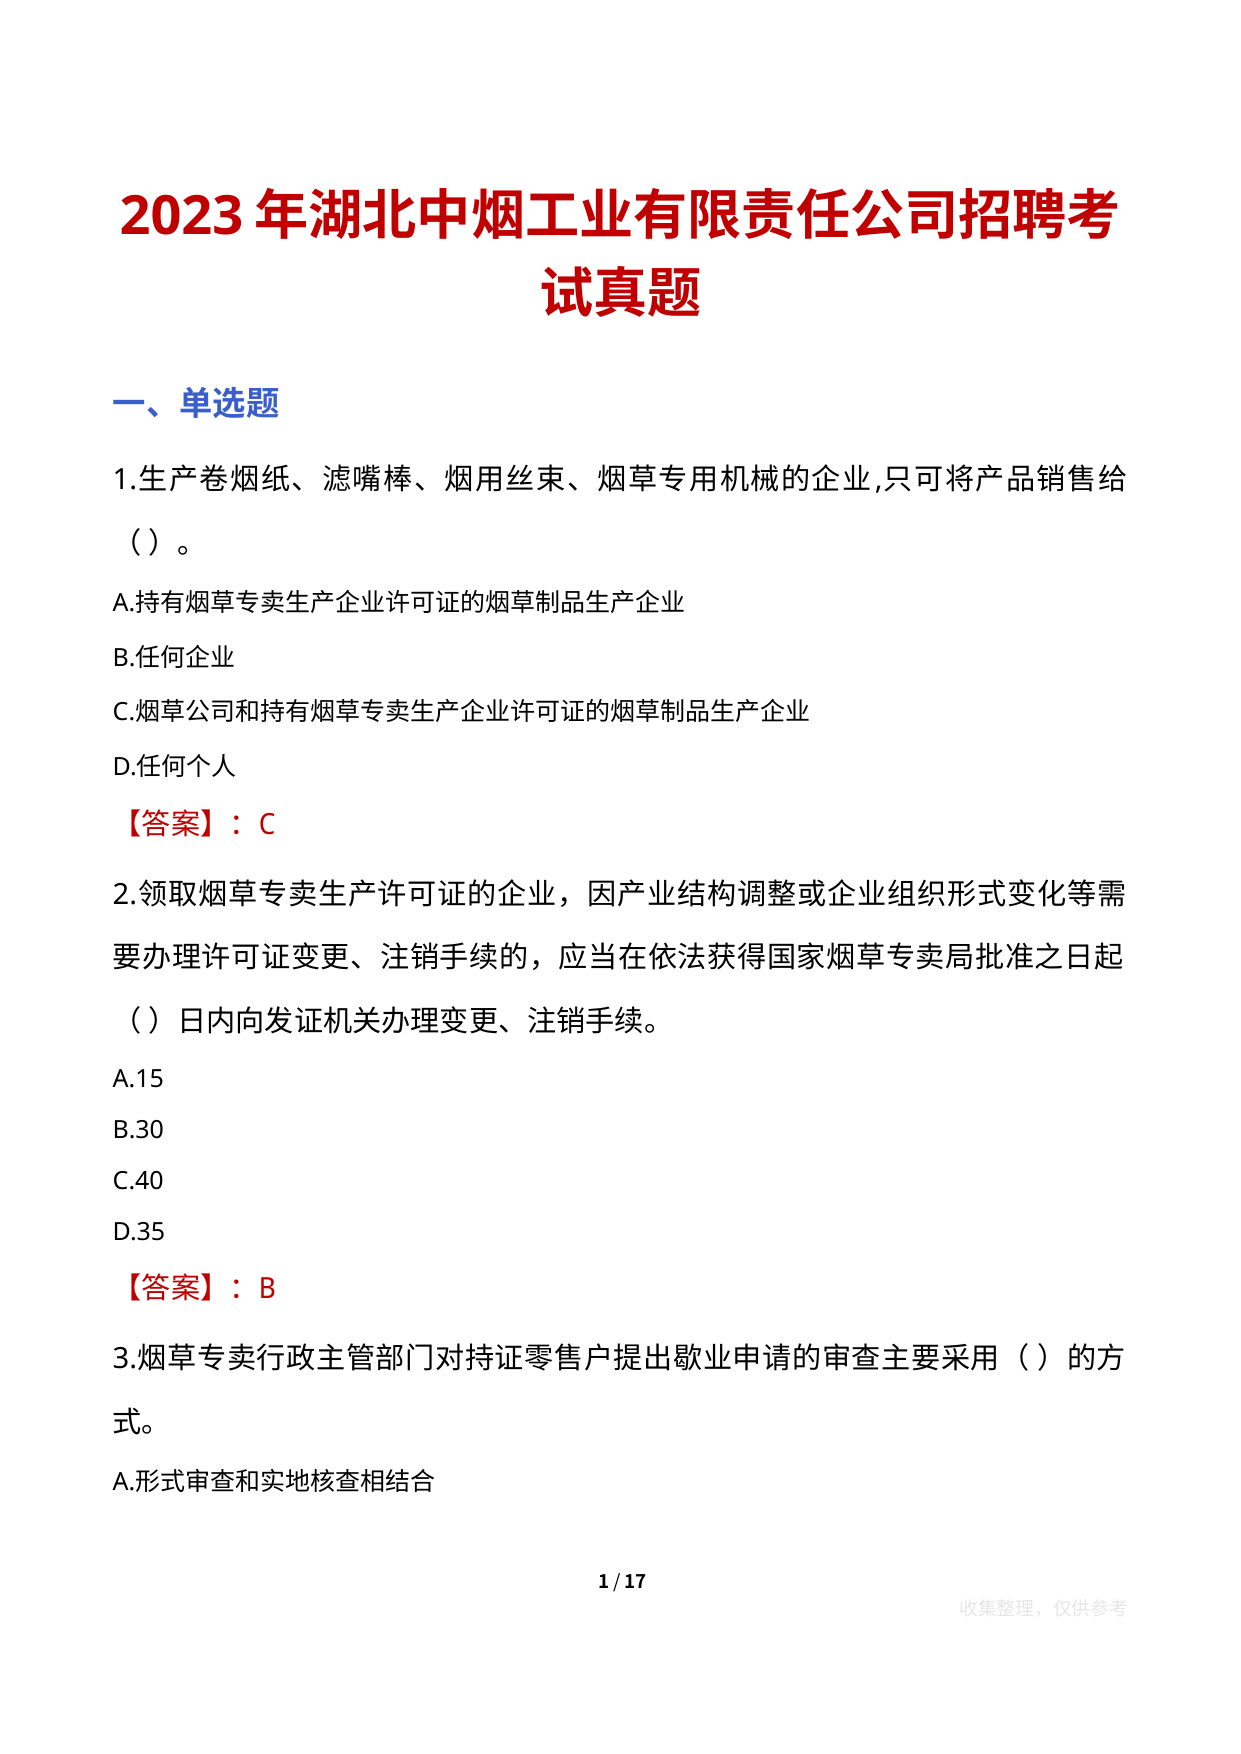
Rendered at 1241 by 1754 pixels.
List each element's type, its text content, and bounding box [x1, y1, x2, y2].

text B.任何企业 [112, 637, 1128, 673]
text 1.生产卷烟纸、滤嘴棒、烟用丝束、烟草专用机械的企业,只可将产品销售给（ ）。 [112, 456, 1128, 562]
text 【答案】：C [112, 800, 1128, 843]
text D.任何个人 [112, 746, 1128, 782]
text C.烟草公司和持有烟草专卖生产企业许可证的烟草制品生产企业 [112, 692, 1128, 728]
text C.40 [112, 1163, 1128, 1197]
text 2.领取烟草专卖生产许可证的企业，因产业结构调整或企业组织形式变化等需要办理许可证变更、注销手续的，应当在依法获得国家烟草专卖局批准之日起（ ）日内向发证机关办理变更、注销手续。 [112, 870, 1128, 1039]
text 3.烟草专卖行政主管部门对持证零售户提出歇业申请的审查主要采用（ ）的方式。 [112, 1335, 1128, 1441]
text B.30 [112, 1112, 1128, 1146]
title 2023年湖北中烟工业有限责任公司招聘考试真题 [112, 171, 1128, 328]
text 【答案】：B [112, 1265, 1128, 1307]
text A.持有烟草专卖生产企业许可证的烟草制品生产企业 [112, 583, 1128, 619]
text 一、单选题 [112, 377, 1128, 425]
text A.15 [112, 1061, 1128, 1095]
text D.35 [112, 1214, 1128, 1248]
text A.形式审查和实地核查相结合 [112, 1462, 1128, 1498]
